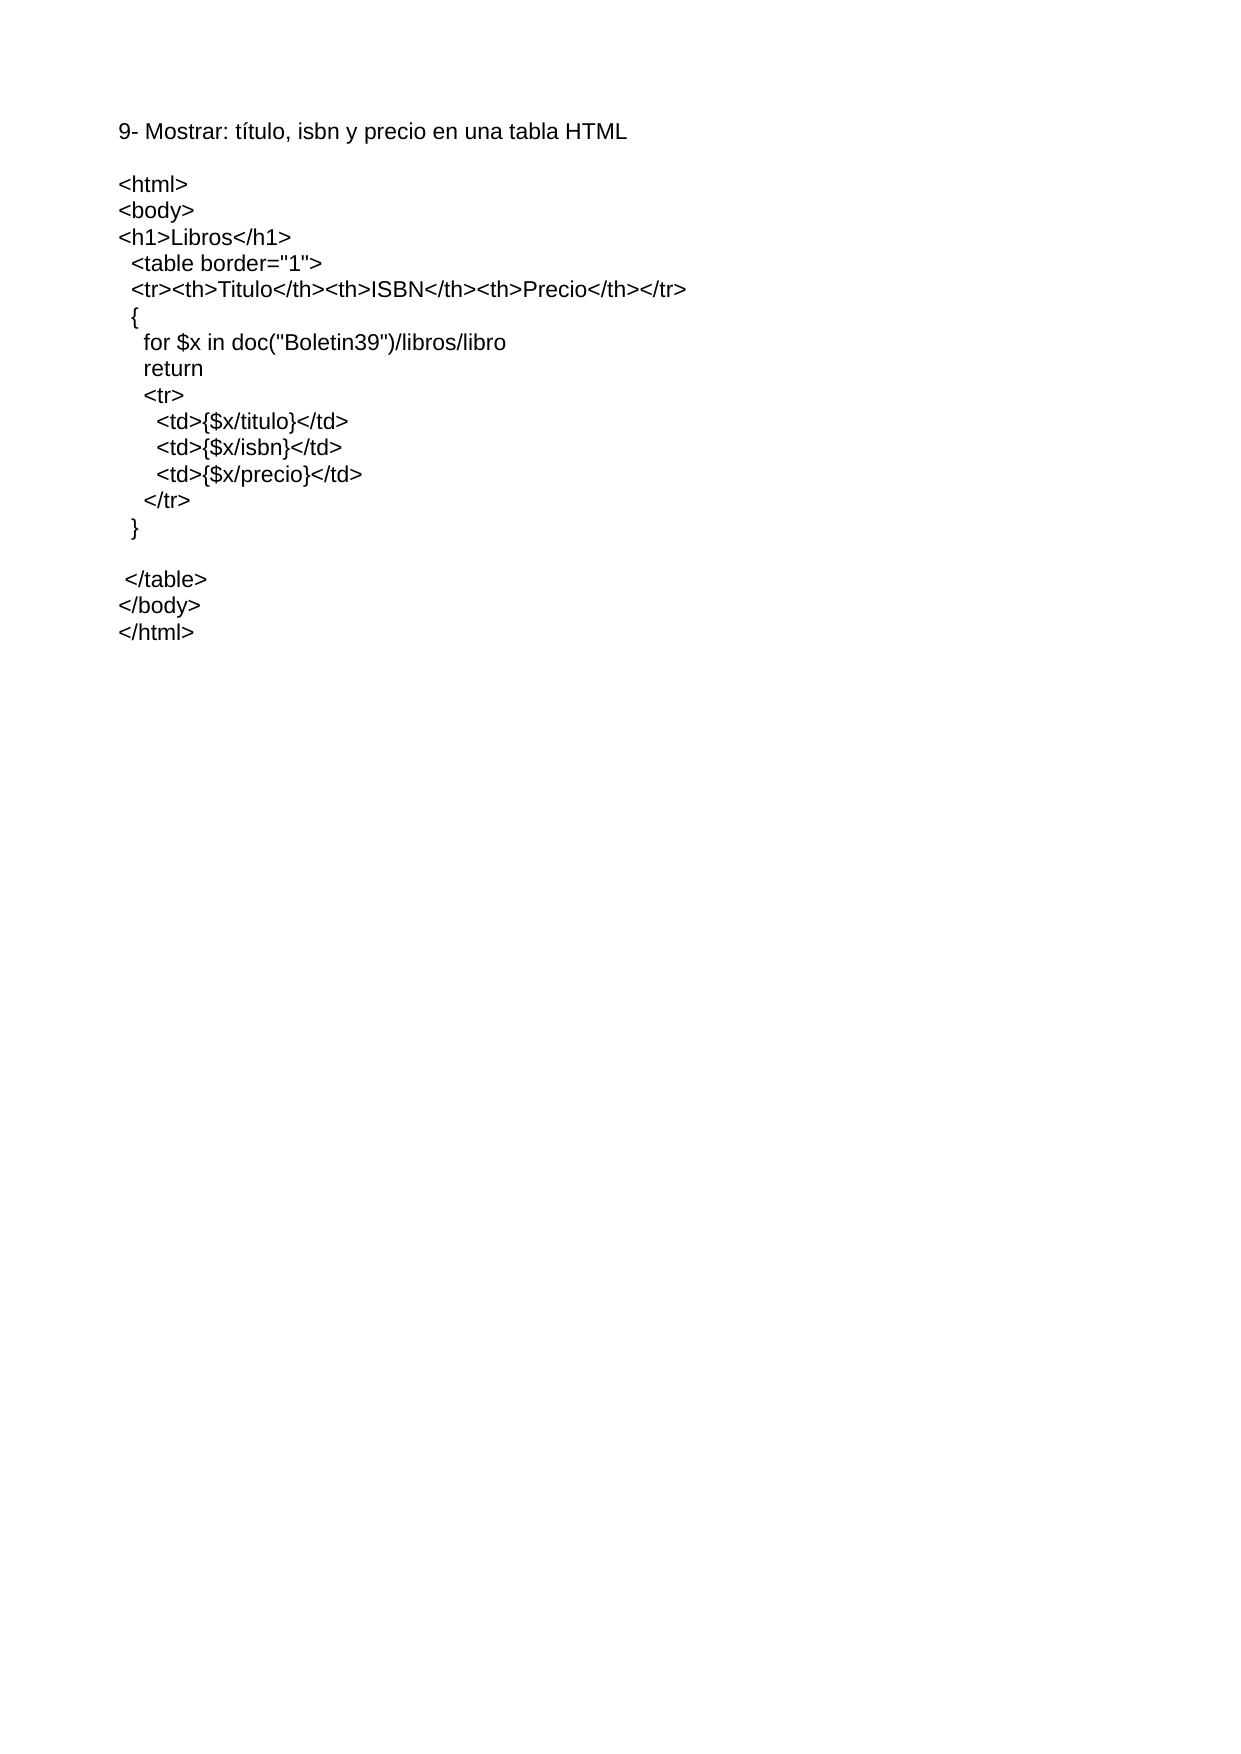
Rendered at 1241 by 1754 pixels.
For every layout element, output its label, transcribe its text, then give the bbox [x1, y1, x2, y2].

text for $x in doc("Boletin39")/libros/libro [118, 329, 1122, 355]
text <h1>Libros</h1> [118, 223, 1122, 250]
text } [118, 513, 1122, 540]
text <td>{$x/precio}</td> [118, 461, 1122, 487]
text </html> [118, 619, 1122, 645]
text return [118, 355, 1122, 382]
text { [118, 303, 1122, 329]
text </tr> [118, 487, 1122, 513]
text <html> [118, 171, 1122, 197]
text <tr> [118, 382, 1122, 408]
text <tr><th>Titulo</th><th>ISBN</th><th>Precio</th></tr> [118, 276, 1122, 303]
text <td>{$x/titulo}</td> [118, 408, 1122, 434]
text </table> [118, 566, 1122, 592]
text <td>{$x/isbn}</td> [118, 434, 1122, 461]
text <body> [118, 197, 1122, 223]
text </body> [118, 592, 1122, 619]
text 9- Mostrar: título, isbn y precio en una tabla HTML [118, 118, 1122, 144]
text <table border="1"> [118, 250, 1122, 276]
